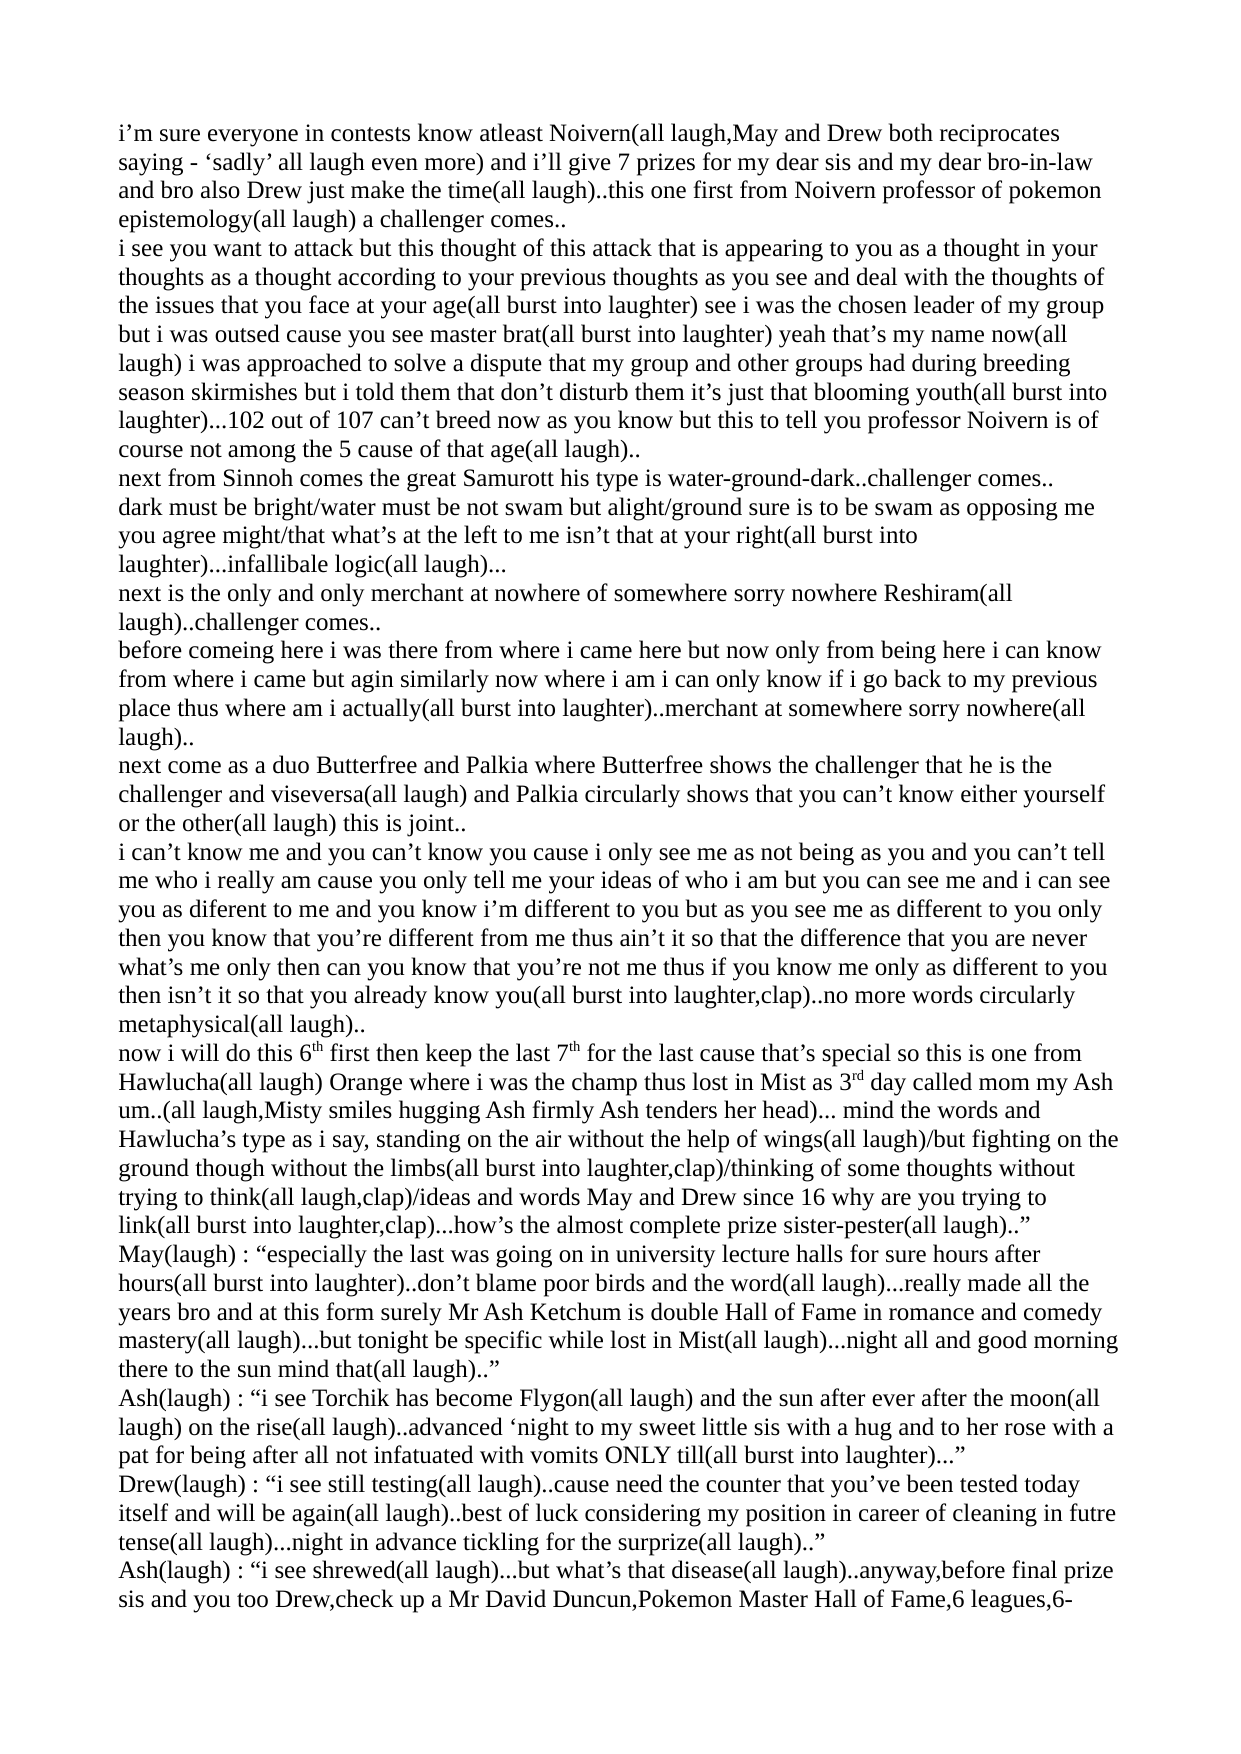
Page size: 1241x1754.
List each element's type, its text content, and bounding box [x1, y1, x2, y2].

text May(laugh) : “especially the last was going on in university lecture halls for sure hours after hours(all burst into laughter)..don’t blame poor birds and the word(all laugh)...really made all the years bro and at this form surely Mr Ash Ketchum is double Hall of Fame in romance and comedy mastery(all laugh)...but tonight be specific while lost in Mist(all laugh)...night all and good morning there to the sun mind that(all laugh)..” [118, 1239, 1122, 1383]
text before comeing here i was there from where i came here but now only from being here i can know from where i came but agin similarly now where i am i can only know if i go back to my previous place thus where am i actually(all burst into laughter)..merchant at somewhere sorry nowhere(all laugh).. [118, 636, 1122, 751]
text i’m sure everyone in contests know atleast Noivern(all laugh,May and Drew both reciprocates saying - ‘sadly’ all laugh even more) and i’ll give 7 prizes for my dear sis and my dear bro-in-law and bro also Drew just make the time(all laugh)..this one first from Noivern professor of pokemon epistemology(all laugh) a challenger comes.. [118, 118, 1122, 233]
text Drew(laugh) : “i see still testing(all laugh)..cause need the counter that you’ve been tested today itself and will be again(all laugh)..best of luck considering my position in career of cleaning in futre tense(all laugh)...night in advance tickling for the surprize(all laugh)..” [118, 1469, 1122, 1556]
text Ash(laugh) : “i see Torchik has become Flygon(all laugh) and the sun after ever after the moon(all laugh) on the rise(all laugh)..advanced ‘night to my sweet little sis with a hug and to her rose with a pat for being after all not infatuated with vomits ONLY till(all burst into laughter)...” [118, 1383, 1122, 1469]
text next from Sinnoh comes the great Samurott his type is water-ground-dark..challenger comes.. [118, 463, 1122, 492]
text next come as a duo Butterfree and Palkia where Butterfree shows the challenger that he is the challenger and viseversa(all laugh) and Palkia circularly shows that you can’t know either yourself or the other(all laugh) this is joint.. [118, 751, 1122, 837]
text Ash(laugh) : “i see shrewed(all laugh)...but what’s that disease(all laugh)..anyway,before final prize sis and you too Drew,check up a Mr David Duncun,Pokemon Master Hall of Fame,6 leagues,6- [118, 1556, 1122, 1613]
text dark must be bright/water must be not swam but alight/ground sure is to be swam as opposing me you agree might/that what’s at the left to me isn’t that at your right(all burst into laughter)...infallibale logic(all laugh)... [118, 492, 1122, 578]
text now i will do this 6th first then keep the last 7th for the last cause that’s special so this is one from Hawlucha(all laugh) Orange where i was the champ thus lost in Mist as 3rd day called mom my Ash um..(all laugh,Misty smiles hugging Ash firmly Ash tenders her head)... mind the words and Hawlucha’s type as i say, standing on the air without the help of wings(all laugh)/but fighting on the ground though without the limbs(all burst into laughter,clap)/thinking of some thoughts without trying to think(all laugh,clap)/ideas and words May and Drew since 16 why are you trying to link(all burst into laughter,clap)...how’s the almost complete prize sister-pester(all laugh)..” [118, 1038, 1122, 1239]
text i can’t know me and you can’t know you cause i only see me as not being as you and you can’t tell me who i really am cause you only tell me your ideas of who i am but you can see me and i can see you as diferent to me and you know i’m different to you but as you see me as different to you only then you know that you’re different from me thus ain’t it so that the difference that you are never what’s me only then can you know that you’re not me thus if you know me only as different to you then isn’t it so that you already know you(all burst into laughter,clap)..no more words circularly metaphysical(all laugh).. [118, 837, 1122, 1038]
text next is the only and only merchant at nowhere of somewhere sorry nowhere Reshiram(all laugh)..challenger comes.. [118, 578, 1122, 636]
text i see you want to attack but this thought of this attack that is appearing to you as a thought in your thoughts as a thought according to your previous thoughts as you see and deal with the thoughts of the issues that you face at your age(all burst into laughter) see i was the chosen leader of my group but i was outsed cause you see master brat(all burst into laughter) yeah that’s my name now(all laugh) i was approached to solve a dispute that my group and other groups had during breeding season skirmishes but i told them that don’t disturb them it’s just that blooming youth(all burst into laughter)...102 out of 107 can’t breed now as you know but this to tell you professor Noivern is of course not among the 5 cause of that age(all laugh).. [118, 233, 1122, 463]
